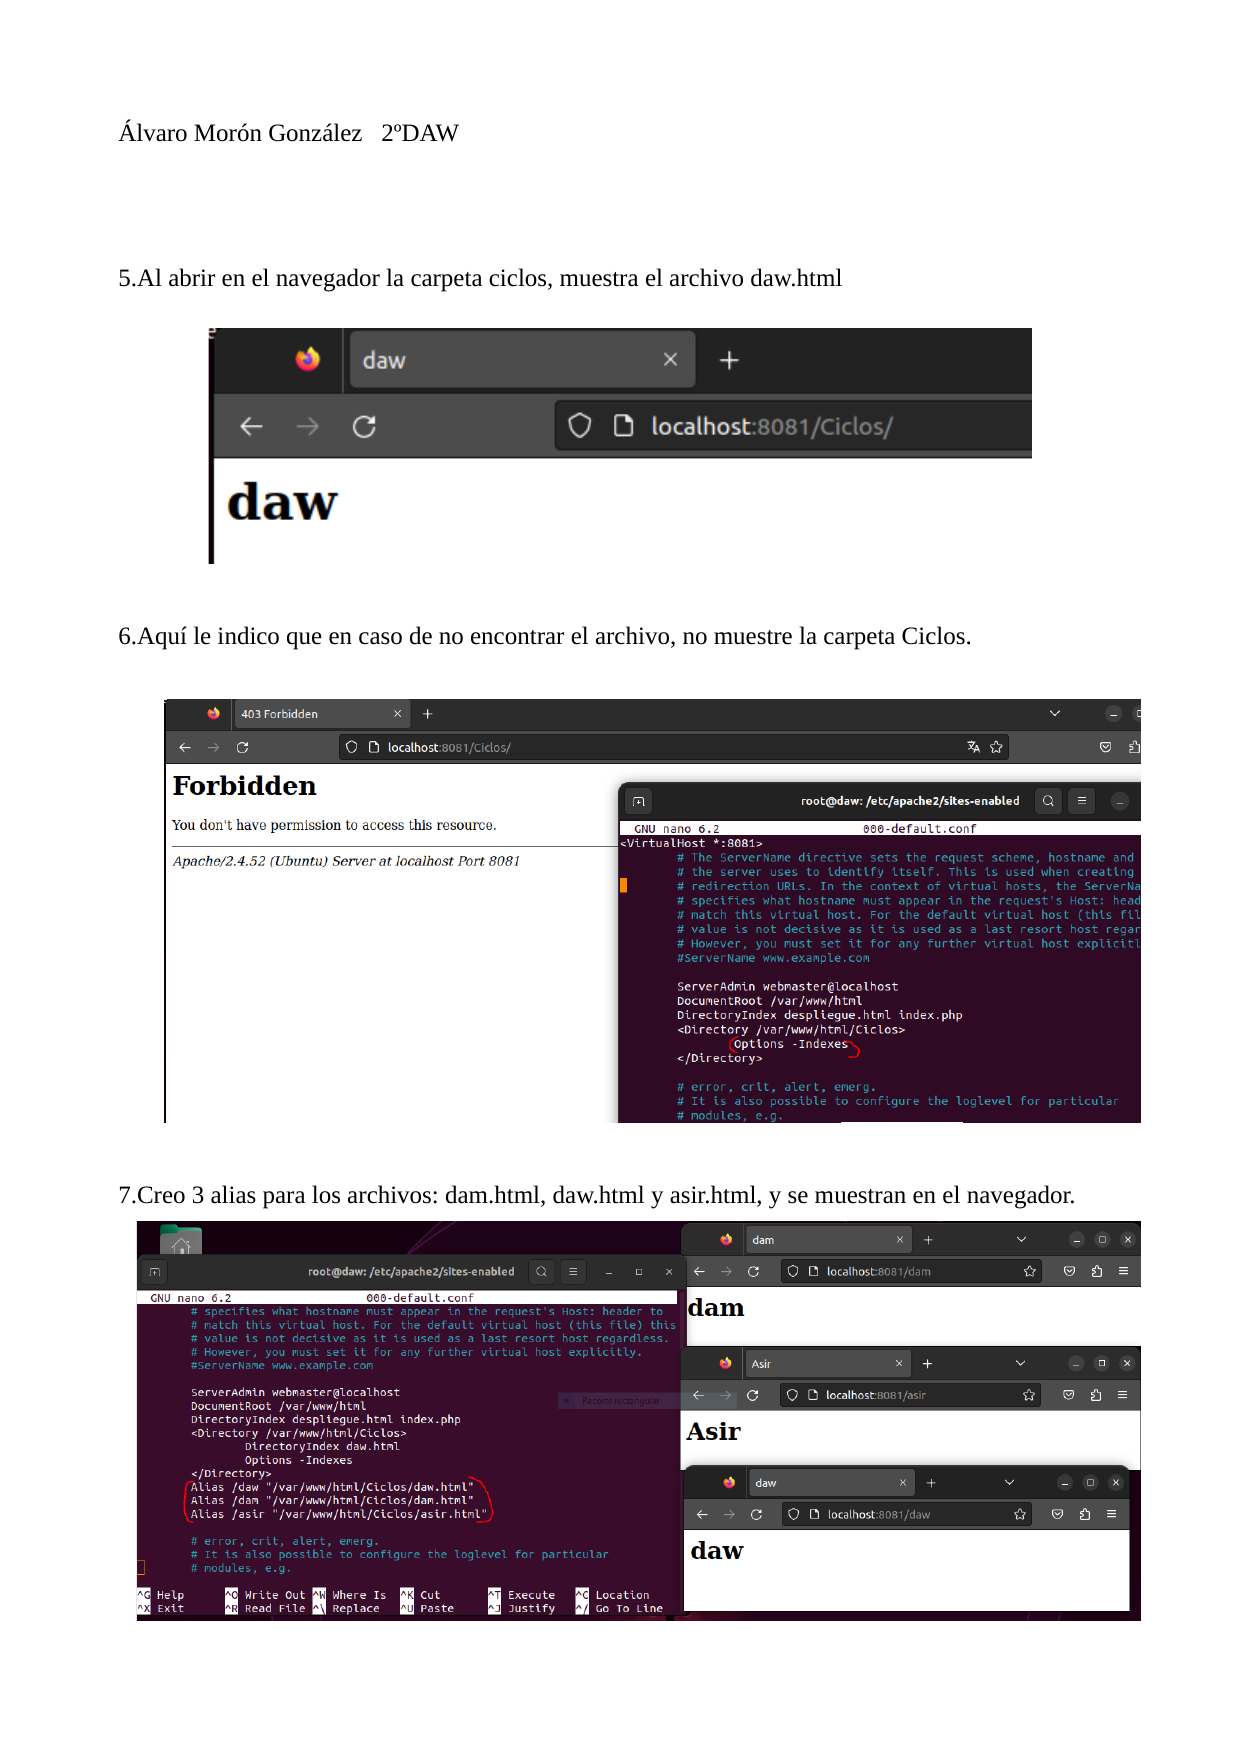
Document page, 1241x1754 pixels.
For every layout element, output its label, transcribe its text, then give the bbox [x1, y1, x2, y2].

text 7.Creo 3 alias para los archivos: dam.html, daw.html y asir.html, y se muestran en el navegador. [118, 1180, 1122, 1209]
picture [164, 699, 1141, 1123]
picture [136, 1221, 1141, 1621]
text 6.Aquí le indico que en caso de no encontrar el archivo, no muestre la carpeta Ciclos. [118, 621, 1122, 649]
text 5.Al abrir en el navegador la carpeta ciclos, muestra el archivo daw.html [118, 263, 1122, 291]
picture [208, 328, 1032, 564]
